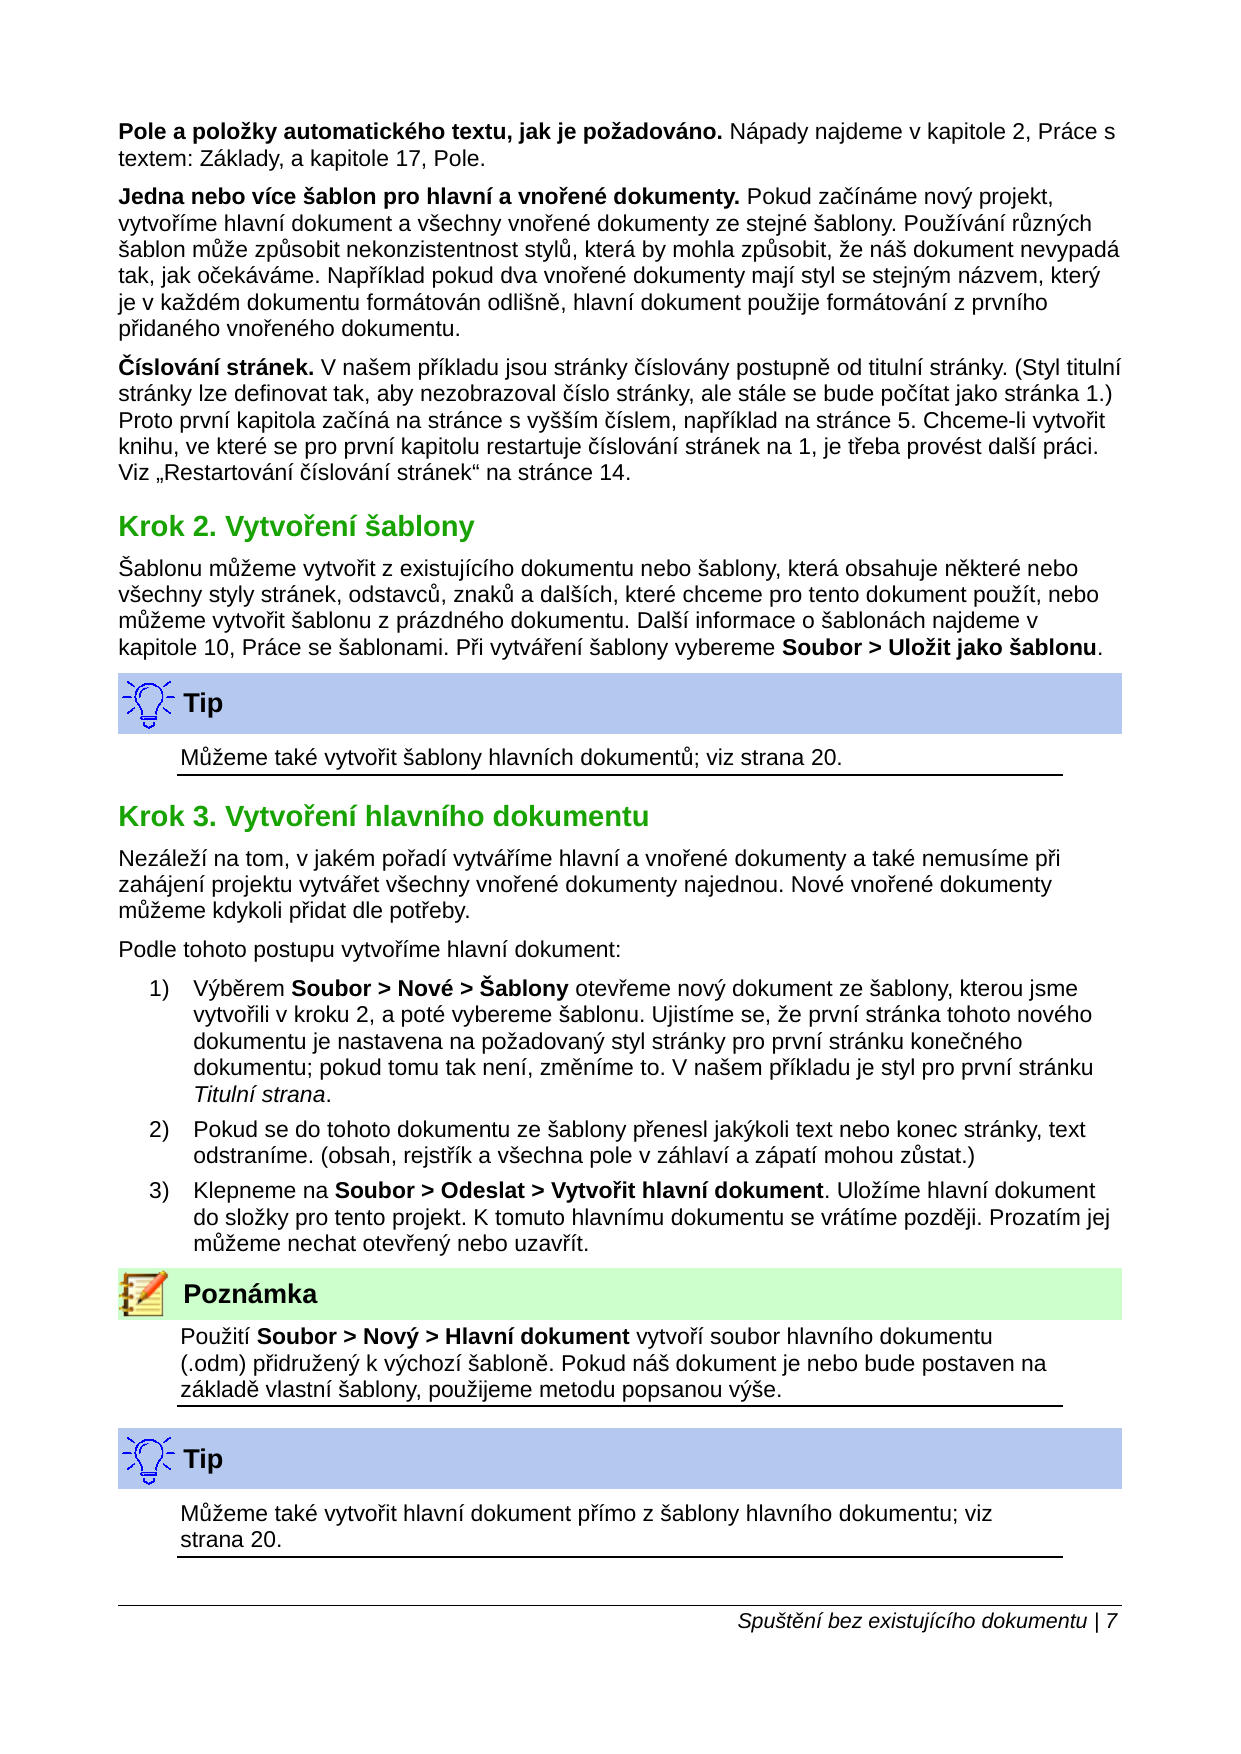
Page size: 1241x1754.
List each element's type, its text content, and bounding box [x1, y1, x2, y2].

text Můžeme také vytvořit hlavní dokument přímo z šablony hlavního dokumentu; viz strana 19. [177, 1497, 1063, 1556]
list Pokud se do tohoto dokumentu ze šablony přenesl jakýkoli text nebo konec stránky, text odstraníme. (obsah, rejstřík a všechna pole v záhlaví a zápatí mohou zůstat.) [169, 1116, 1122, 1168]
subtitle Poznámka [118, 1268, 1122, 1320]
text Jedna nebo více šablon pro hlavní a vnořené dokumenty. Pokud začínáme nový projekt, vytvoříme hlavní dokument a všechny vnořené dokumenty ze stejné šablony. Používání různých šablon může způsobit nekonzistentnost stylů, která by mohla způsobit, že náš dokument nevypadá tak, jak očekáváme. Například pokud dva vnořené dokumenty mají styl se stejným názvem, který je v každém dokumentu formátován odlišně, hlavní dokument použije formátování z prvního přidaného vnořeného dokumentu. [118, 183, 1122, 341]
text Můžeme také vytvořit šablony hlavních dokumentů; viz strana 19. [177, 741, 1063, 774]
subtitle Krok 2. Vytvoření šablony [118, 509, 1122, 543]
list Klepneme na Soubor > Odeslat > Vytvořit hlavní dokument. Uložíme hlavní dokument do složky pro tento projekt. K tomuto hlavnímu dokumentu se vrátíme později. Prozatím jej můžeme nechat otevřený nebo uzavřít. [169, 1177, 1122, 1256]
picture [119, 1429, 179, 1489]
text Nezáleží na tom, v jakém pořadí vytváříme hlavní a vnořené dokumenty a také nemusíme při zahájení projektu vytvářet všechny vnořené dokumenty najednou. Nové vnořené dokumenty můžeme kdykoli přidat dle potřeby. [118, 845, 1122, 924]
text Pole a položky automatického textu, jak je požadováno. Nápady najdeme v kapitole 2, Práce s textem: Základy, a kapitole 17, Pole. [118, 118, 1122, 171]
picture [119, 673, 179, 733]
subtitle Tip [118, 673, 1122, 734]
subtitle Krok 3. Vytvoření hlavního dokumentu [118, 799, 1122, 833]
subtitle Tip [118, 1428, 1122, 1489]
text Číslování stránek. V našem příkladu jsou stránky číslovány postupně od titulní stránky. (Styl titulní stránky lze definovat tak, aby nezobrazoval číslo stránky, ale stále se bude počítat jako stránka 1.) Proto první kapitola začíná na stránce s vyšším číslem, například na stránce 5. Chceme-li vytvořit knihu, ve které se pro první kapitolu restartuje číslování stránek na 1, je třeba provést další práci. Viz „Restartování číslování stránek“ na stránce 13. [118, 354, 1122, 486]
list Podle tohoto postupu vytvoříme hlavní dokument: [118, 936, 1122, 963]
text Použití Soubor > Nový > Hlavní dokument vytvoří soubor hlavního dokumentu (.odm) přidružený k výchozí šabloně. Pokud náš dokument je nebo bude postaven na základě vlastní šablony, použijeme metodu popsanou výše. [177, 1320, 1063, 1405]
picture [119, 1269, 170, 1320]
list Výběrem Soubor > Nové > Šablony otevřeme nový dokument ze šablony, kterou jsme vytvořili v kroku 2, a poté vybereme šablonu. Ujistíme se, že první stránka tohoto nového dokumentu je nastavena na požadovaný styl stránky pro první stránku konečného dokumentu; pokud tomu tak není, změníme to. V našem příkladu je styl pro první stránku Titulní strana. [169, 975, 1122, 1107]
text Šablonu můžeme vytvořit z existujícího dokumentu nebo šablony, která obsahuje některé nebo všechny styly stránek, odstavců, znaků a dalších, které chceme pro tento dokument použít, nebo můžeme vytvořit šablonu z prázdného dokumentu. Další informace o šablonách najdeme v kapitole 10, Práce se šablonami. Při vytváření šablony vybereme Soubor > Uložit jako šablonu. [118, 555, 1122, 660]
